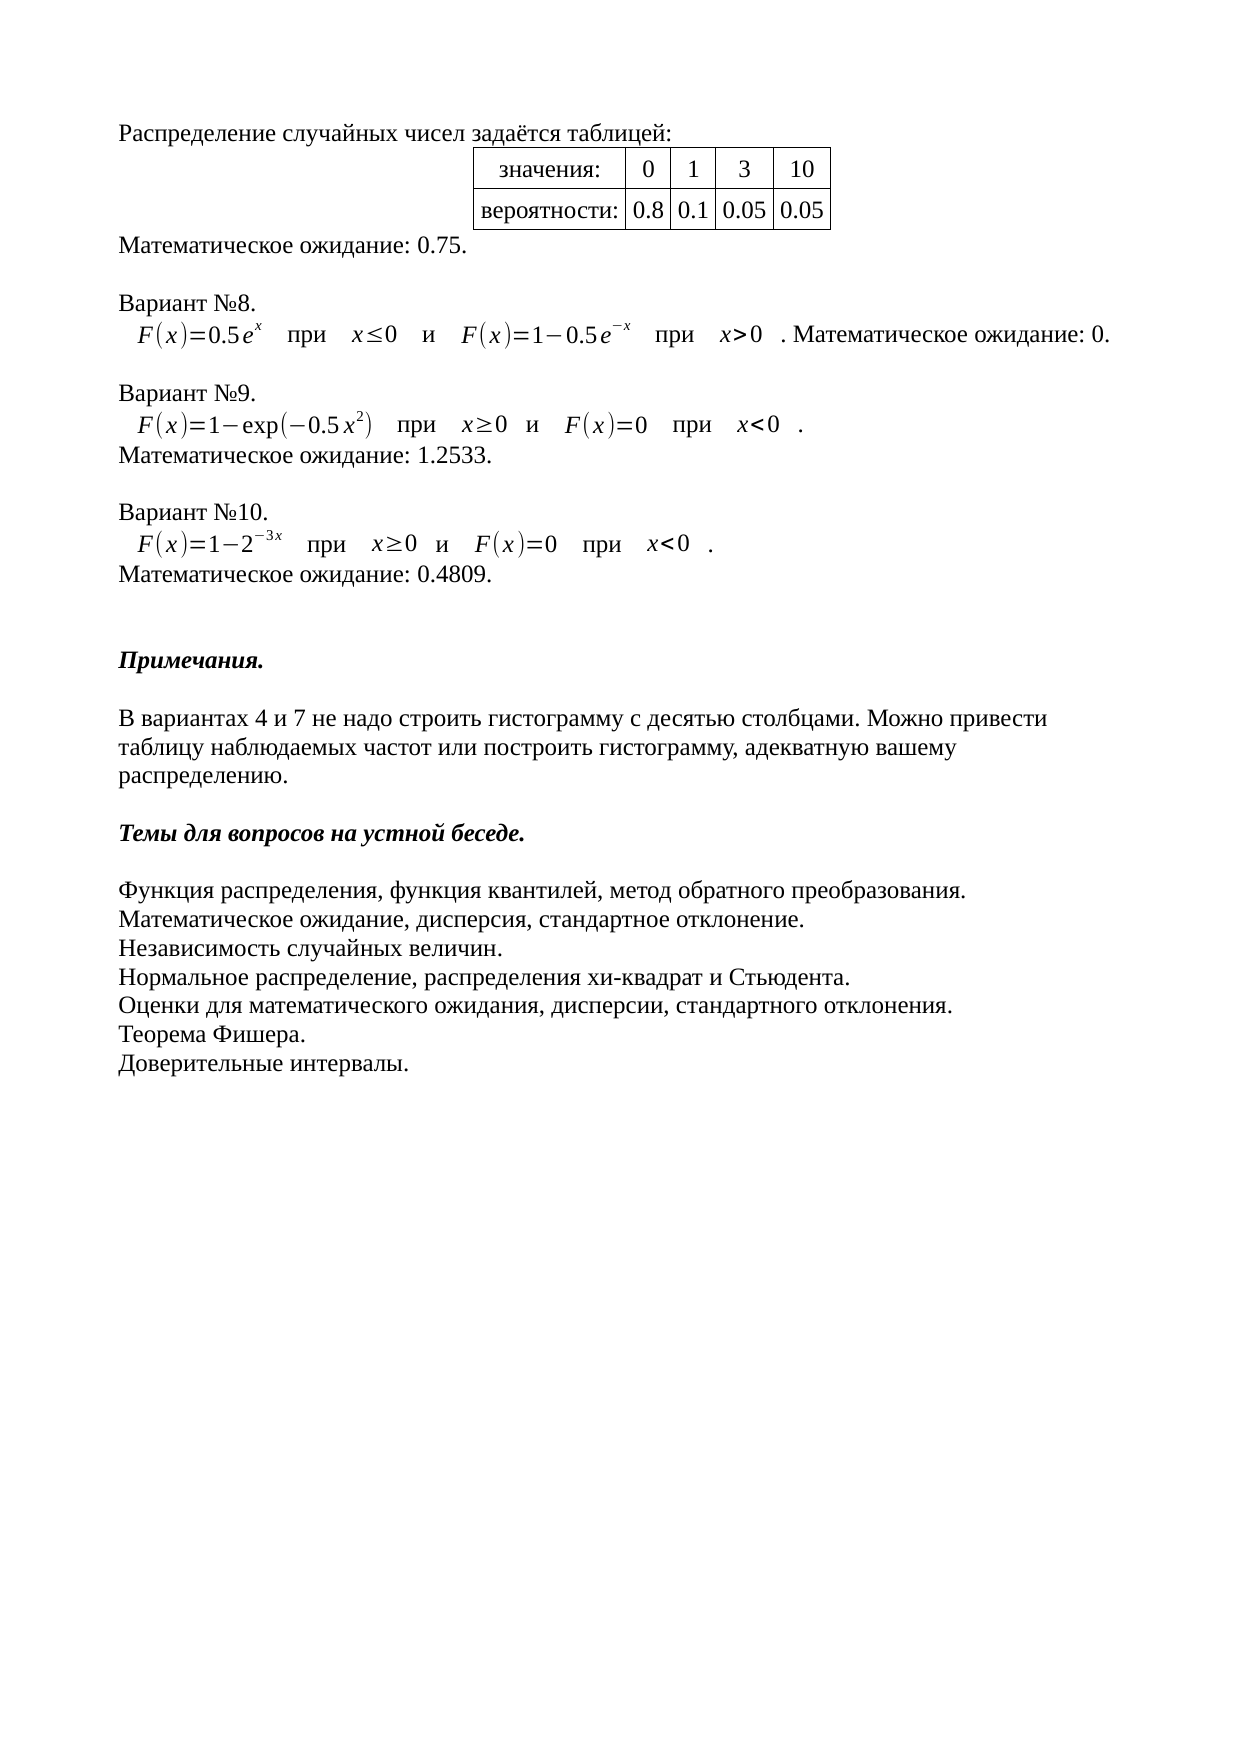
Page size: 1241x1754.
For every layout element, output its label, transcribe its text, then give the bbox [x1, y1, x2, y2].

text Математическое ожидание: 0.4809. [118, 559, 1122, 588]
table_cell 0.05 [774, 189, 830, 229]
text при и при . [118, 526, 1122, 559]
text при и при . Математическое ожидание: 0. [118, 317, 1122, 349]
table_header 1 [671, 148, 715, 188]
table_header значения: [474, 148, 625, 188]
text Математическое ожидание: 1.2533. [118, 440, 1122, 469]
text Функция распределения, функция квантилей, метод обратного преобразования. [118, 875, 1122, 904]
text Теорема Фишера. [118, 1019, 1122, 1048]
text Математическое ожидание, дисперсия, стандартное отклонение. [118, 904, 1122, 933]
table_cell вероятности: [474, 189, 625, 229]
text Распределение случайных чисел задаётся таблицей: [118, 118, 1122, 147]
table_cell 0.1 [671, 189, 715, 229]
text при и при . [118, 407, 1122, 440]
text Нормальное распределение, распределения хи-квадрат и Стьюдента. [118, 962, 1122, 990]
table_header 0 [626, 148, 670, 188]
table_header 3 [716, 148, 773, 188]
text Оценки для математического ожидания, дисперсии, стандартного отклонения. [118, 990, 1122, 1019]
text В вариантах 4 и 7 не надо строить гистограмму с десятью столбцами. Можно привести таблицу наблюдаемых частот или построить гистограмму, адекватную вашему распределению. [118, 703, 1122, 789]
text Примечания. [118, 645, 1122, 674]
table_cell 0.8 [626, 189, 670, 229]
text Математическое ожидание: 0.75. [118, 230, 1122, 259]
table_cell 0.05 [716, 189, 773, 229]
text Доверительные интервалы. [118, 1048, 1122, 1077]
text Независимость случайных величин. [118, 933, 1122, 962]
text Темы для вопросов на устной беседе. [118, 818, 1122, 847]
table_header 10 [774, 148, 830, 188]
text Вариант №10. [118, 497, 1122, 526]
text Вариант №9. [118, 378, 1122, 407]
text Вариант №8. [118, 288, 1122, 317]
